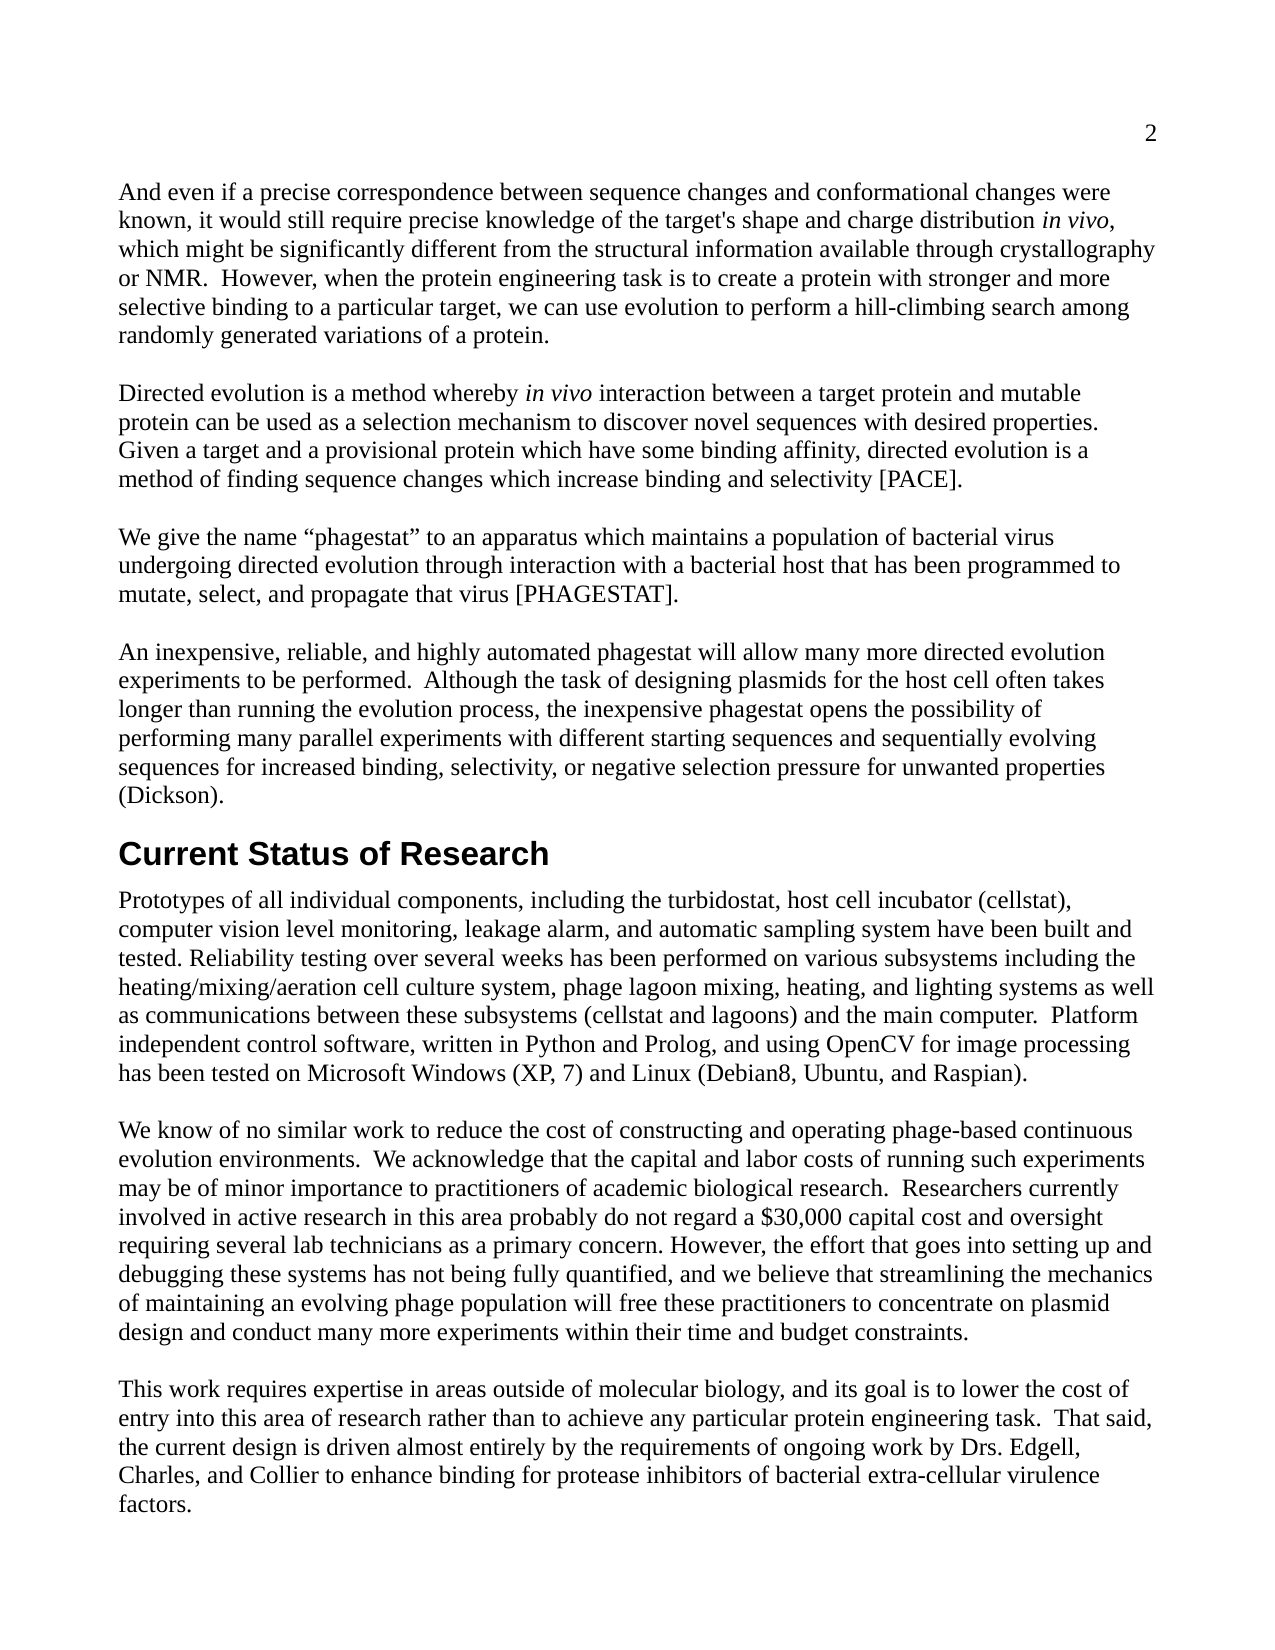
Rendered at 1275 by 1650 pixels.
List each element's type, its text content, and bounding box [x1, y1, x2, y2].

text Directed evolution is a method whereby in vivo interaction between a target protein and mutable protein can be used as a selection mechanism to discover novel sequences with desired properties. Given a target and a provisional protein which have some binding affinity, directed evolution is a method of finding sequence changes which increase binding and selectivity [PACE]. We give the name “phagestat” to an apparatus which maintains a population of bacterial virus undergoing directed evolution through interaction with a bacterial host that has been programmed to mutate, select, and propagate that virus [PHAGESTAT]. An inexpensive, reliable, and highly automated phagestat will allow many more directed evolution experiments to be performed. Although the task of designing plasmids for the host cell often takes longer than running the evolution process, the inexpensive phagestat opens the possibility of performing many parallel experiments with different starting sequences and sequentially evolving sequences for increased binding, selectivity, or negative selection pressure for unwanted properties (Dickson). [118, 378, 1157, 809]
subtitle Current Status of Research [118, 834, 1157, 873]
text And even if a precise correspondence between sequence changes and conformational changes were known, it would still require precise knowledge of the target's shape and charge distribution in vivo, which might be significantly different from the structural information available through crystallography or NMR. However, when the protein engineering task is to create a protein with stronger and more selective binding to a particular target, we can use evolution to perform a hill-climbing search among randomly generated variations of a protein. [118, 177, 1157, 349]
text Prototypes of all individual components, including the turbidostat, host cell incubator (cellstat), computer vision level monitoring, leakage alarm, and automatic sampling system have been built and tested. Reliability testing over several weeks has been performed on various subsystems including the heating/mixing/aeration cell culture system, phage lagoon mixing, heating, and lighting systems as well as communications between these subsystems (cellstat and lagoons) and the main computer. Platform independent control software, written in Python and Prolog, and using OpenCV for image processing has been tested on Microsoft Windows (XP, 7) and Linux (Debian8, Ubuntu, and Raspian). We know of no similar work to reduce the cost of constructing and operating phage-based continuous evolution environments. We acknowledge that the capital and labor costs of running such experiments may be of minor importance to practitioners of academic biological research. Researchers currently involved in active research in this area probably do not regard a $30,000 capital cost and oversight requiring several lab technicians as a primary concern. However, the effort that goes into setting up and debugging these systems has not being fully quantified, and we believe that streamlining the mechanics of maintaining an evolving phage population will free these practitioners to concentrate on plasmid design and conduct many more experiments within their time and budget constraints. This work requires expertise in areas outside of molecular biology, and its goal is to lower the cost of entry into this area of research rather than to achieve any particular protein engineering task. That said, the current design is driven almost entirely by the requirements of ongoing work by Drs. Edgell, Charles, and Collier to enhance binding for protease inhibitors of bacterial extra-cellular virulence factors. [118, 885, 1157, 1518]
